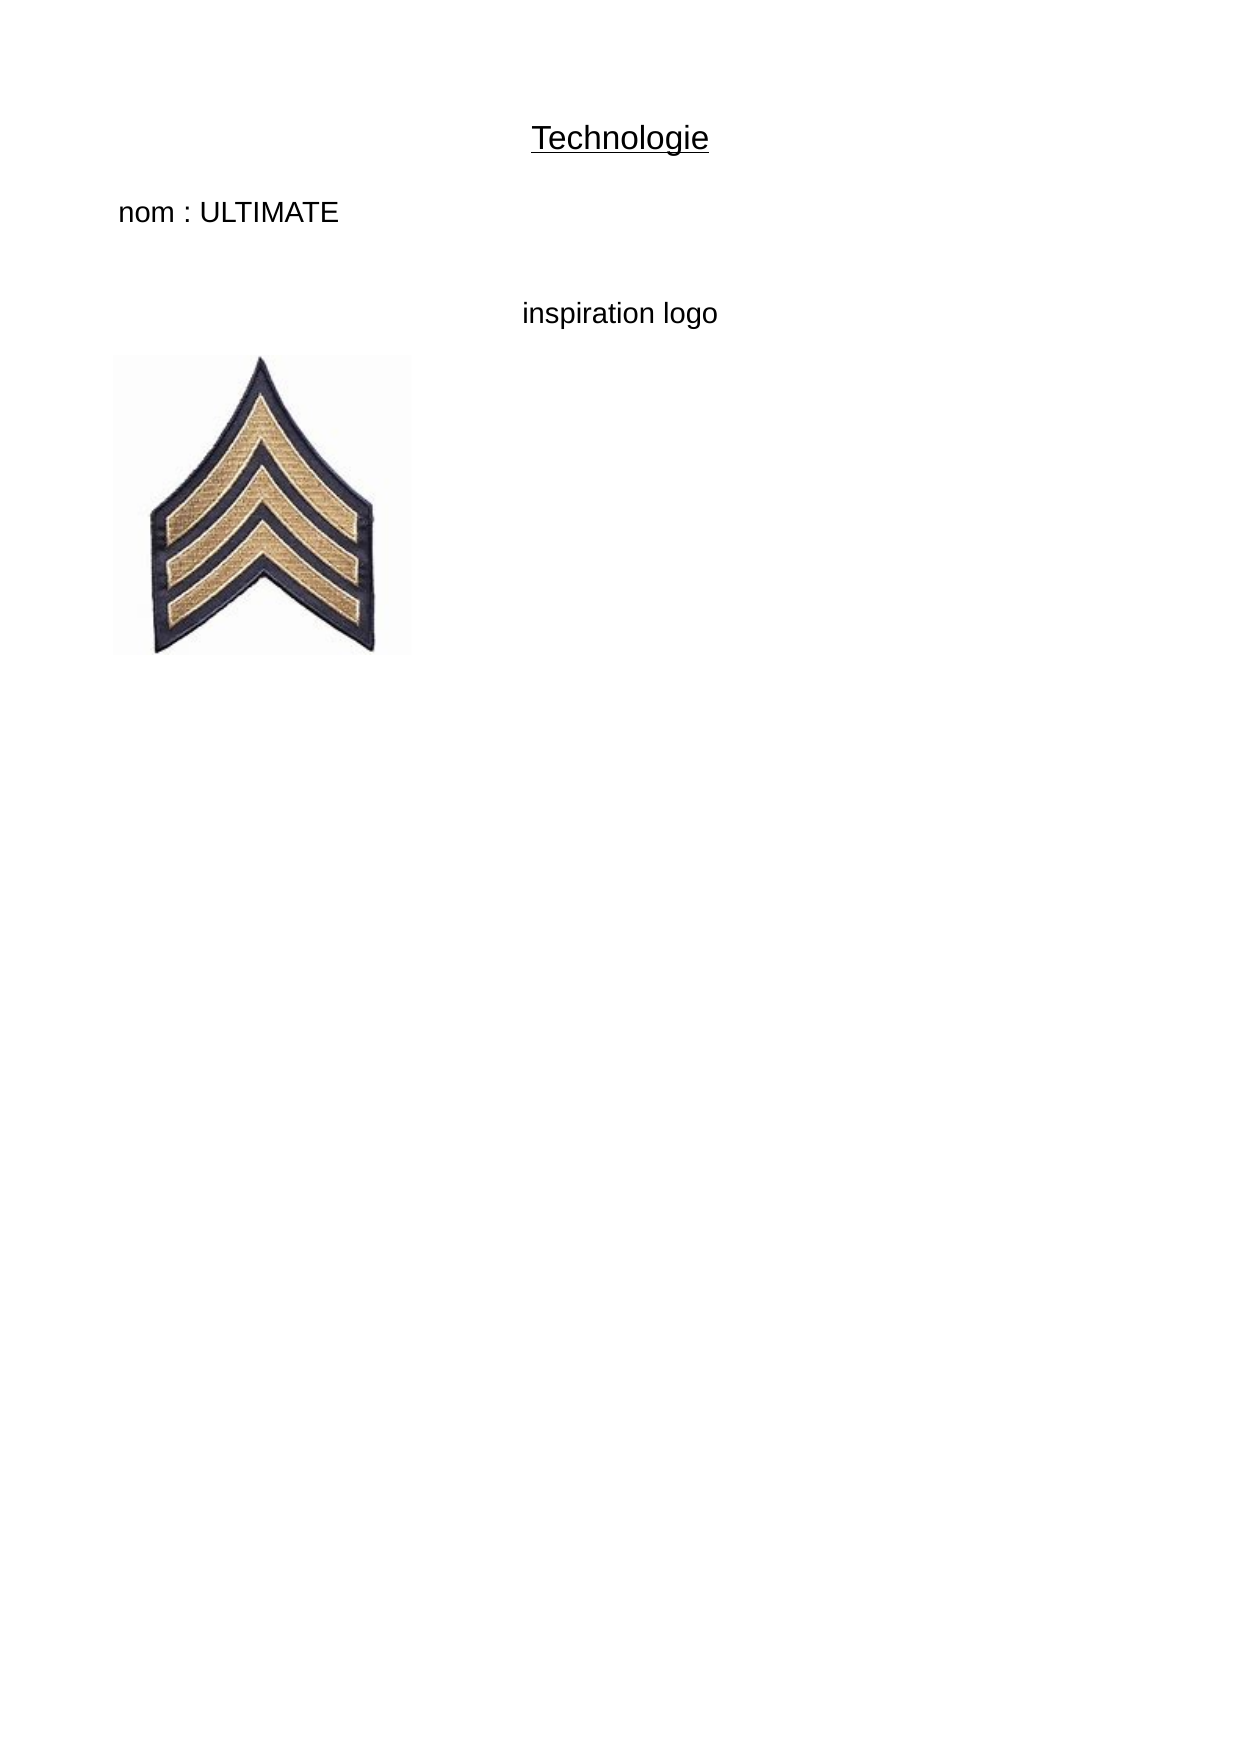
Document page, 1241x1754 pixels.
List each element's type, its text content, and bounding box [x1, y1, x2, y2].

text Technologie [118, 118, 1122, 157]
picture [113, 355, 412, 655]
text nom : ULTIMATE [118, 195, 1122, 228]
text inspiration logo [118, 296, 1122, 329]
